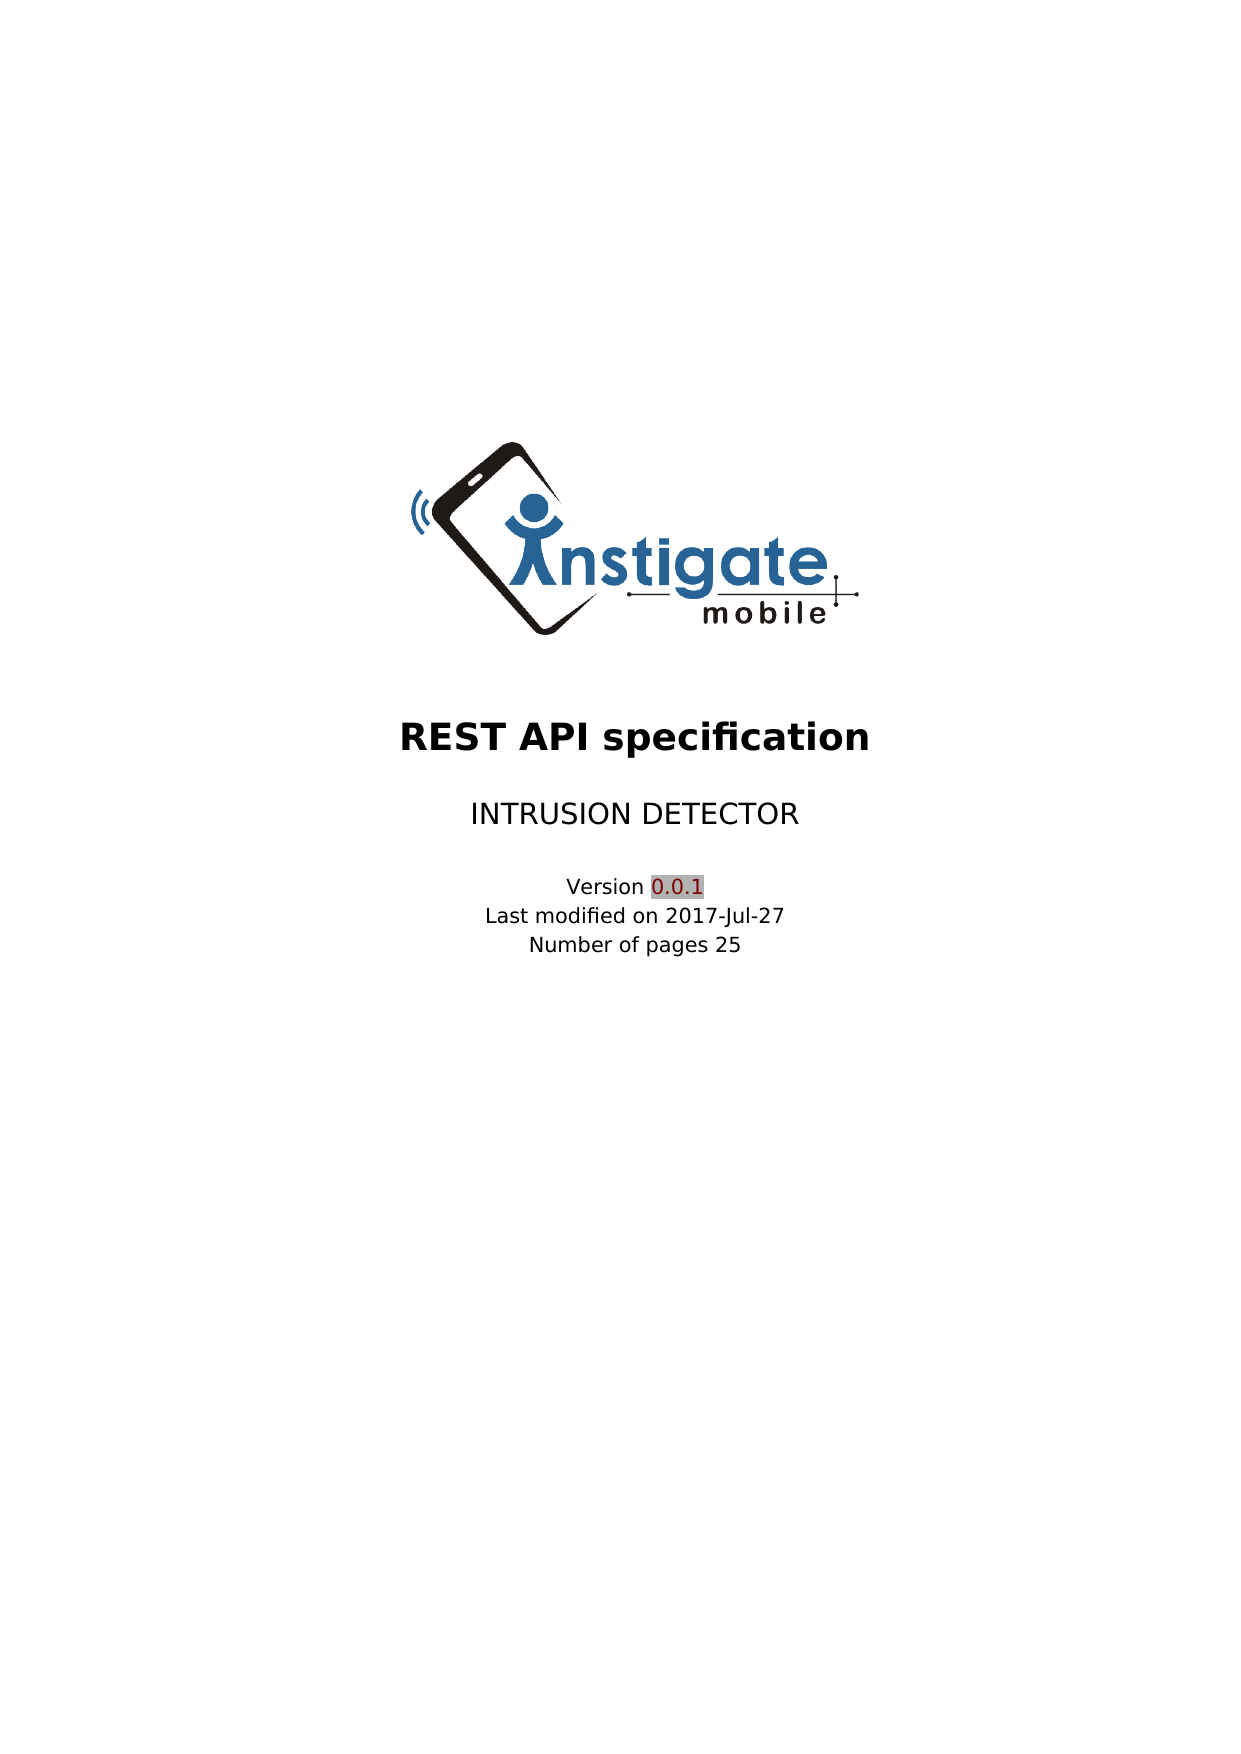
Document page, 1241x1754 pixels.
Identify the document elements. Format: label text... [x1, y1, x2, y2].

text Last modified on 2017-Jul-27 [148, 904, 1122, 928]
subtitle INTRUSION DETECTOR [148, 797, 1122, 831]
title REST API specification [148, 716, 1122, 759]
text Version 0.0.1 [148, 875, 1122, 899]
text Number of pages 25 [148, 933, 1122, 957]
picture [411, 442, 859, 635]
